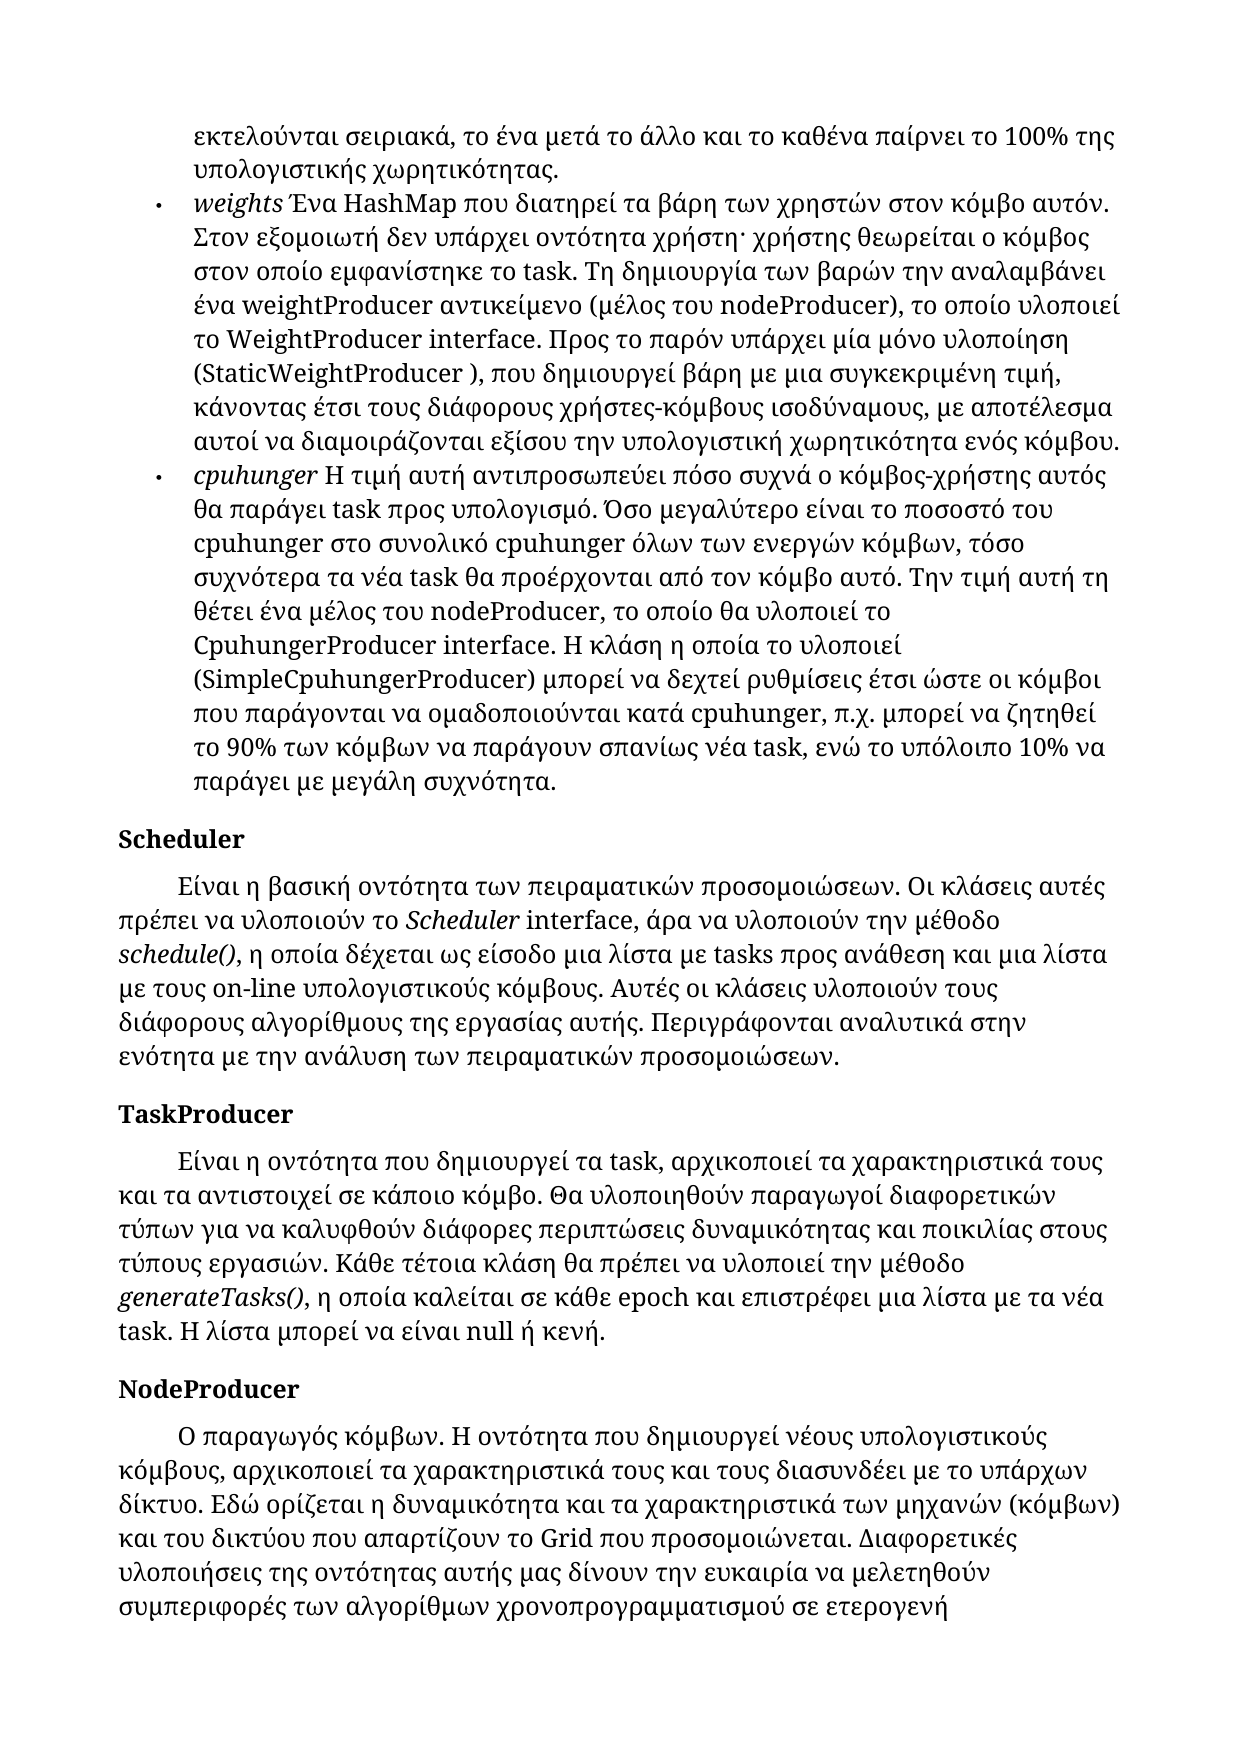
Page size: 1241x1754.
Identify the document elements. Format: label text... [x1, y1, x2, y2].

list weights Ένα HashMap που διατηρεί τα βάρη των χρηστών στον κόμβο αυτόν. Στον εξομοιωτή δεν υπάρχει οντότητα χρήστη· χρήστης θεωρείται o κόμβος στον οποίο εμφανίστηκε το task. Τη δημιουργία των βαρών την αναλαμβάνει ένα weightProducer αντικείμενο (μέλος του nodeProducer), το οποίο υλοποιεί το WeightProducer interface. Προς το παρόν υπάρχει μία μόνο υλοποίηση (StaticWeightProducer ), που δημιουργεί βάρη με μια συγκεκριμένη τιμή, κάνοντας έτσι τους διάφορους χρήστες-κόμβους ισοδύναμους, με αποτέλεσμα αυτοί να διαμοιράζονται εξίσου την υπολογιστική χωρητικότητα ενός κόμβου. [156, 186, 1122, 458]
text Ο παραγωγός κόμβων. Η οντότητα που δημιουργεί νέους υπολογιστικούς κόμβους, αρχικοποιεί τα χαρακτηριστικά τους και τους διασυνδέει με το υπάρχων δίκτυο. Εδώ ορίζεται η δυναμικότητα και τα χαρακτηριστικά των μηχανών (κόμβων) και του δικτύου που απαρτίζουν το Grid που προσομοιώνεται. Διαφορετικές υλοποιήσεις της οντότητας αυτής μας δίνουν την ευκαιρία να μελετηθούν συμπεριφορές των αλγορίθμων χρονοπρογραμματισμού σε ετερογενή [118, 1418, 1122, 1622]
list sharedCpu Όταν είναι true, τότε οι διεργασίες που εκτελούνται στον κόμβο, διαμοιράζονται την υπολογιστική χωρητικότητα, ανάλογα με το βάρος του χρήστη που έχει υποβάλει το task: , όπου είναι το σύνολο των βαρών των χρηστών των N tasks που εκτελούνται αυτή τη στιγμή στον κόμβο. Αν είναι false, τότε τα task τοποθετούνται σε μια σειρά και εκτελούνται σειριακά, το ένα μετά το άλλο και το καθένα παίρνει το 100% της υπολογιστικής χωρητικότητας. [156, 118, 1122, 186]
subtitle NodeProducer [118, 1372, 1122, 1406]
text Είναι η βασική οντότητα των πειραματικών προσομοιώσεων. Οι κλάσεις αυτές πρέπει να υλοποιούν το Scheduler interface, άρα να υλοποιούν την μέθοδο schedule(), η οποία δέχεται ως είσοδο μια λίστα με tasks προς ανάθεση και μια λίστα με τους on-line υπολογιστικούς κόμβους. Αυτές οι κλάσεις υλοποιούν τους διάφορους αλγορίθμους της εργασίας αυτής. Περιγράφονται αναλυτικά στην ενότητα με την ανάλυση των πειραματικών προσομοιώσεων. [118, 868, 1122, 1072]
subtitle TaskProducer [118, 1097, 1122, 1131]
text Είναι η οντότητα που δημιουργεί τα task, αρχικοποιεί τα χαρακτηριστικά τους και τα αντιστοιχεί σε κάποιο κόμβο. Θα υλοποιηθούν παραγωγοί διαφορετικών τύπων για να καλυφθούν διάφορες περιπτώσεις δυναμικότητας και ποικιλίας στους τύπους εργασιών. Κάθε τέτοια κλάση θα πρέπει να υλοποιεί την μέθοδο generateTasks(), η οποία καλείται σε κάθε epoch και επιστρέφει μια λίστα με τα νέα task. Η λίστα μπορεί να είναι null ή κενή. [118, 1143, 1122, 1347]
list cpuhunger Η τιμή αυτή αντιπροσωπεύει πόσο συχνά ο κόμβος-χρήστης αυτός θα παράγει task προς υπολογισμό. Όσο μεγαλύτερο είναι το ποσοστό του cpuhunger στο συνολικό cpuhunger όλων των ενεργών κόμβων, τόσο συχνότερα τα νέα task θα προέρχονται από τον κόμβο αυτό. Την τιμή αυτή τη θέτει ένα μέλος του nodeProducer, το οποίο θα υλοποιεί το CpuhungerProducer interface. Η κλάση η οποία το υλοποιεί (SimpleCpuhungerProducer) μπορεί να δεχτεί ρυθμίσεις έτσι ώστε οι κόμβοι που παράγονται να ομαδοποιούνται κατά cpuhunger, π.χ. μπορεί να ζητηθεί το 90% των κόμβων να παράγουν σπανίως νέα task, ενώ το υπόλοιπο 10% να παράγει με μεγάλη συχνότητα. [156, 458, 1122, 797]
subtitle Scheduler [118, 822, 1122, 856]
